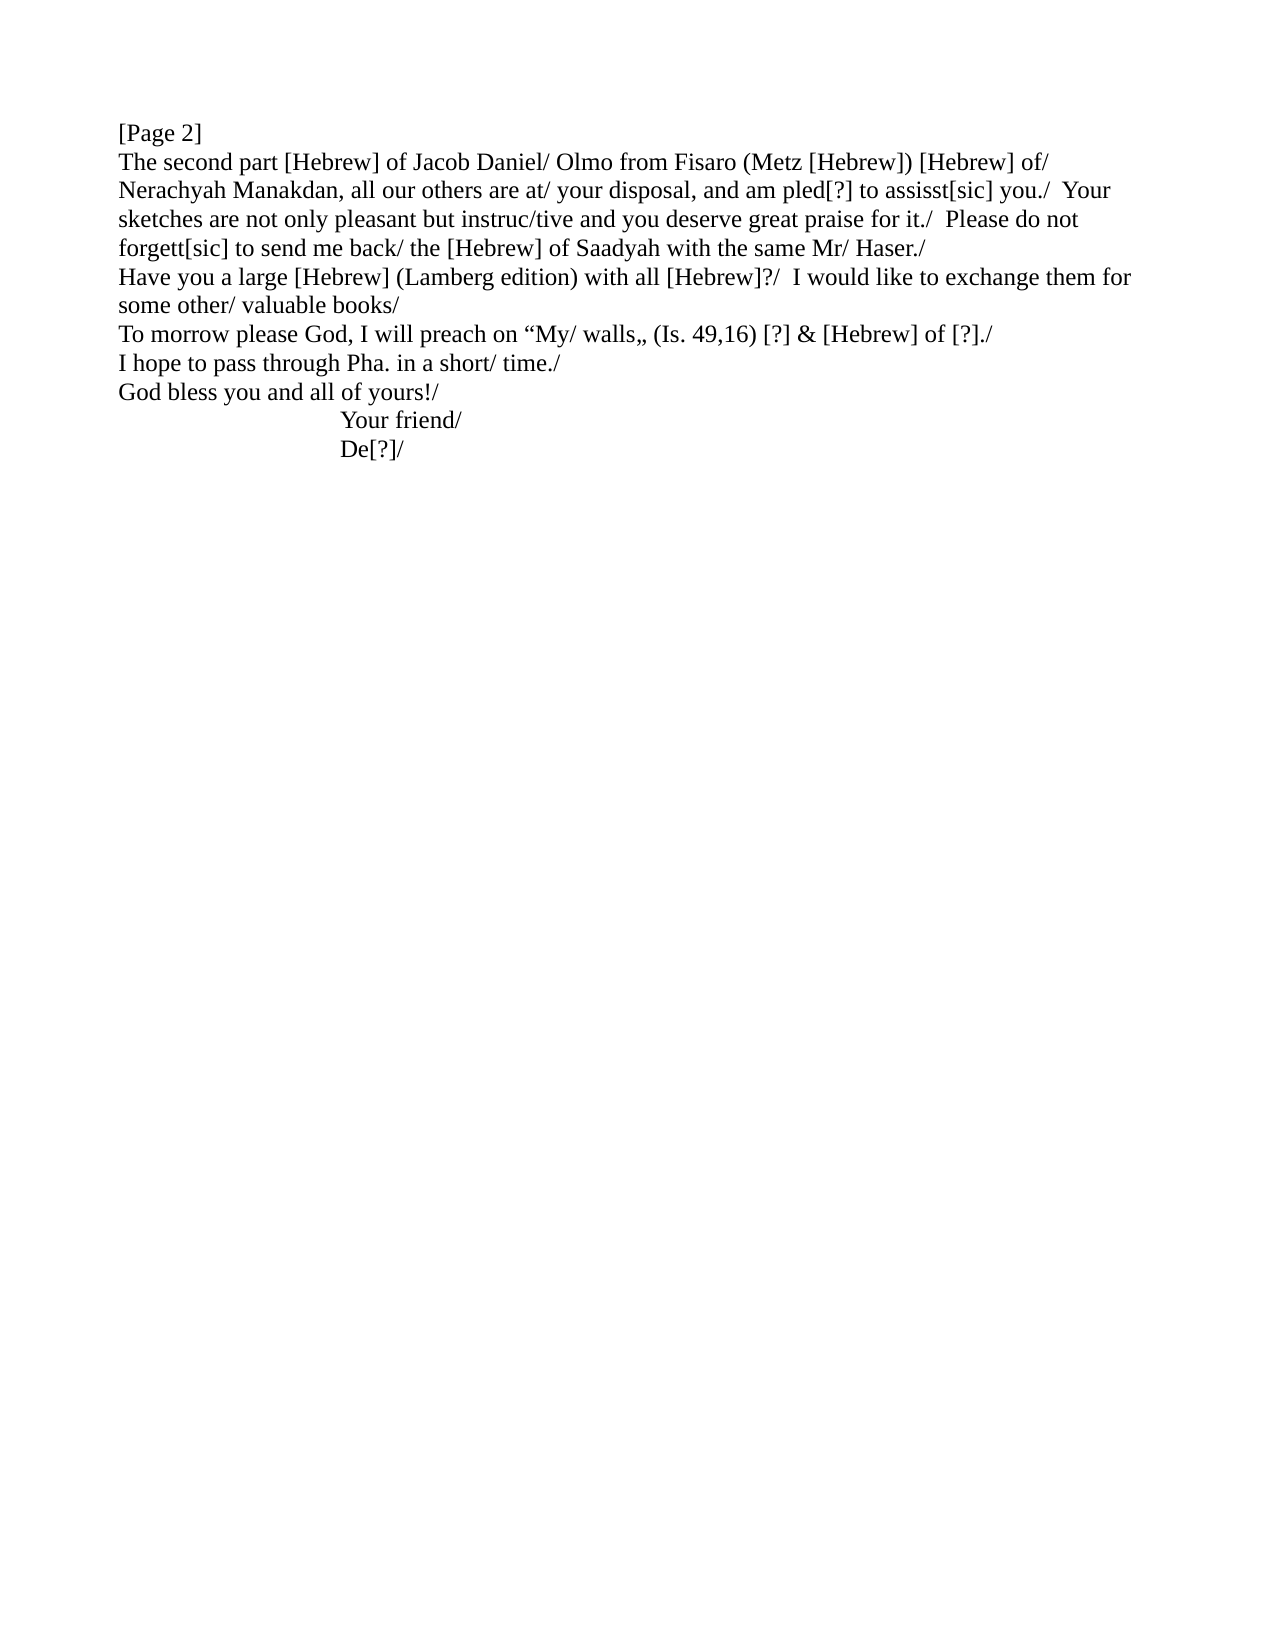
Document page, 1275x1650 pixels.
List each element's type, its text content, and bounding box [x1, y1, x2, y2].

text I hope to pass through Pha. in a short/ time./ [118, 348, 1157, 377]
text [Page 2] [118, 118, 1157, 147]
text Have you a large [Hebrew] (Lamberg edition) with all [Hebrew]?/ I would like to exchange them for some other/ valuable books/ [118, 262, 1157, 319]
text To morrow please God, I will preach on “My/ walls„ (Is. 49,16) [?] & [Hebrew] of [?]./ [118, 319, 1157, 348]
text The second part [Hebrew] of Jacob Daniel/ Olmo from Fisaro (Metz [Hebrew]) [Hebrew] of/ Nerachyah Manakdan, all our others are at/ your disposal, and am pled[?] to assisst[sic] you./ Your sketches are not only pleasant but instruc/tive and you deserve great praise for it./ Please do not forgett[sic] to send me back/ the [Hebrew] of Saadyah with the same Mr/ Haser./ [118, 147, 1157, 262]
text De[?]/ [118, 434, 1157, 463]
text God bless you and all of yours!/ [118, 377, 1157, 406]
text Your friend/ [118, 406, 1157, 434]
